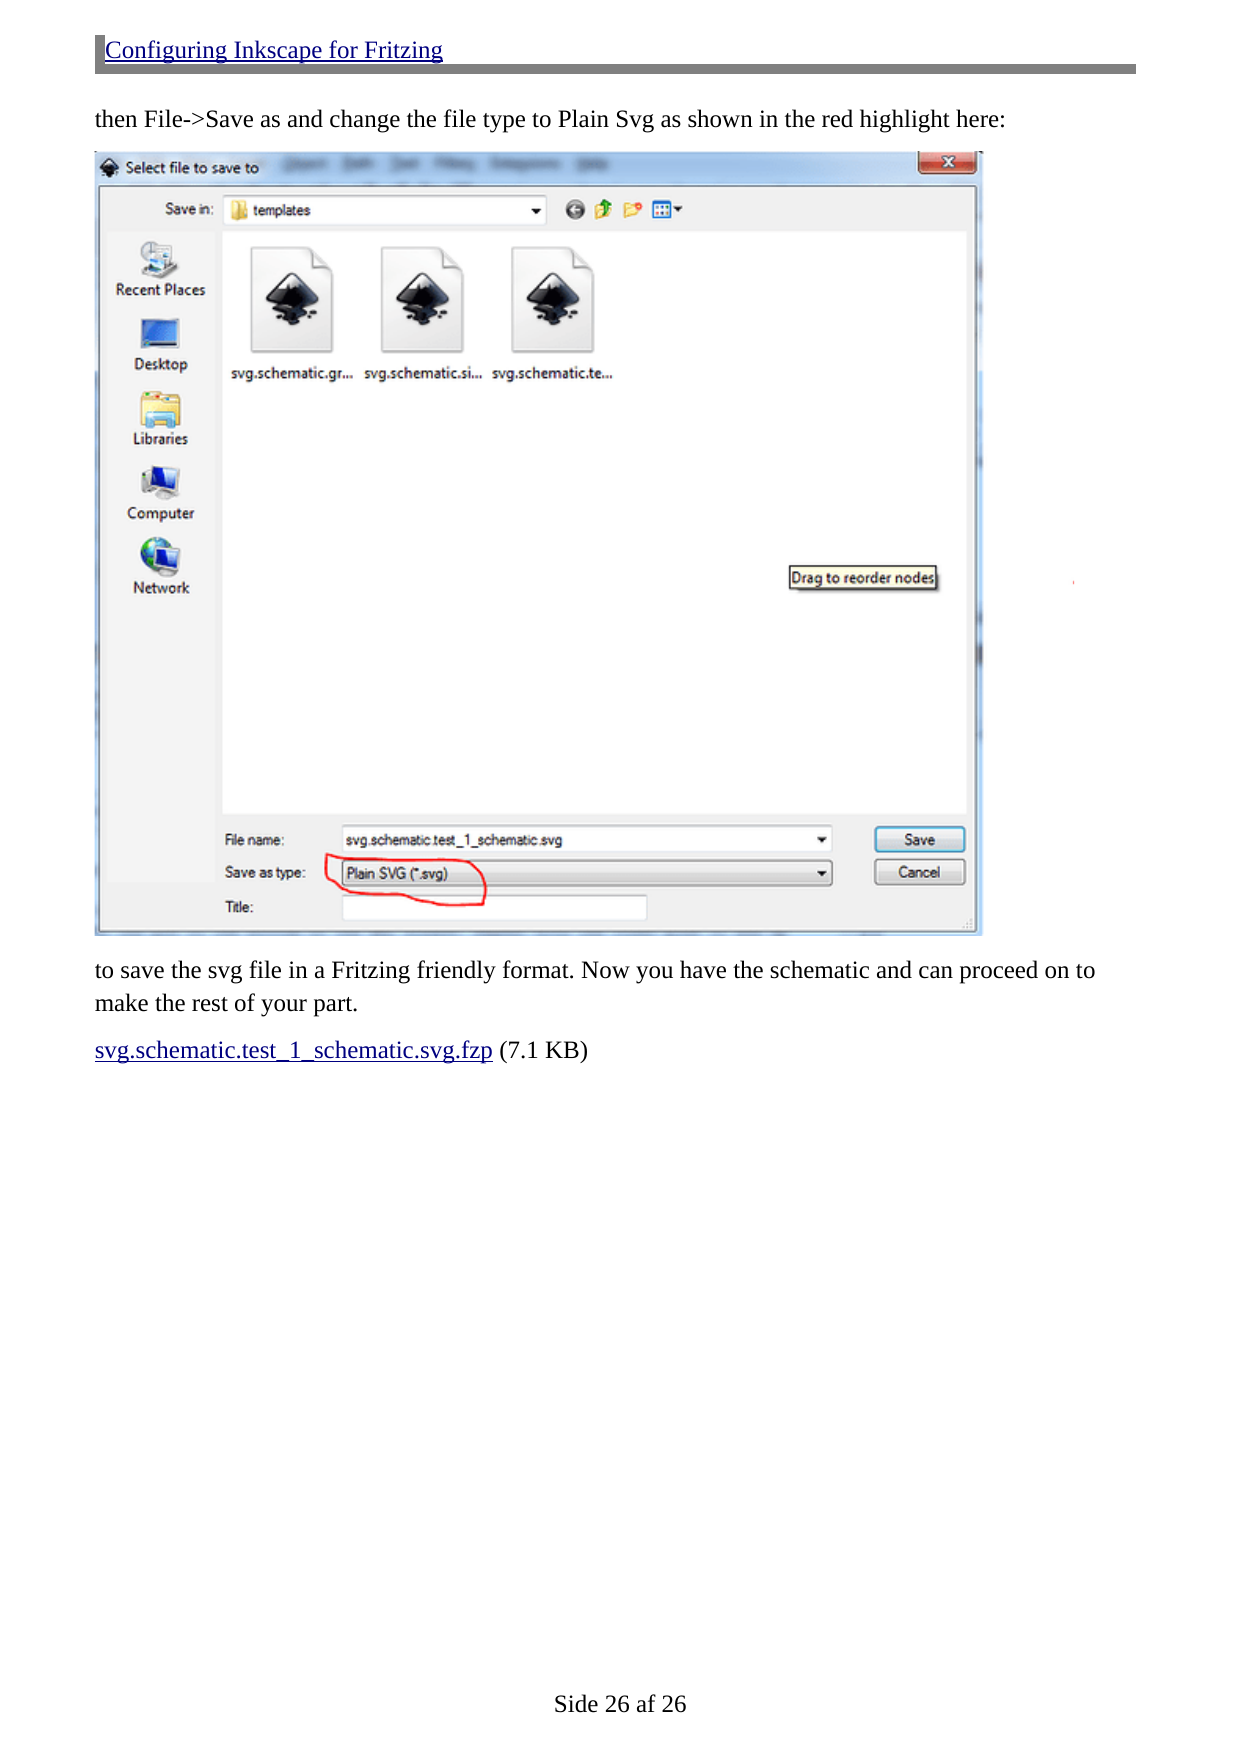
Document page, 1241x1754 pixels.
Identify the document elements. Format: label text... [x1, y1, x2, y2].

picture [94, 151, 1075, 936]
text svg.schematic.test_1_schematic.svg.fzp (7.1 KB) [94, 1036, 1146, 1064]
text then File->Save as and change the file type to Plain Svg as shown in the red highlight here: [94, 104, 1146, 133]
text to save the svg file in a Fritzing friendly format. Now you have the schematic and can proceed on to make the rest of your part. [94, 955, 1146, 1017]
